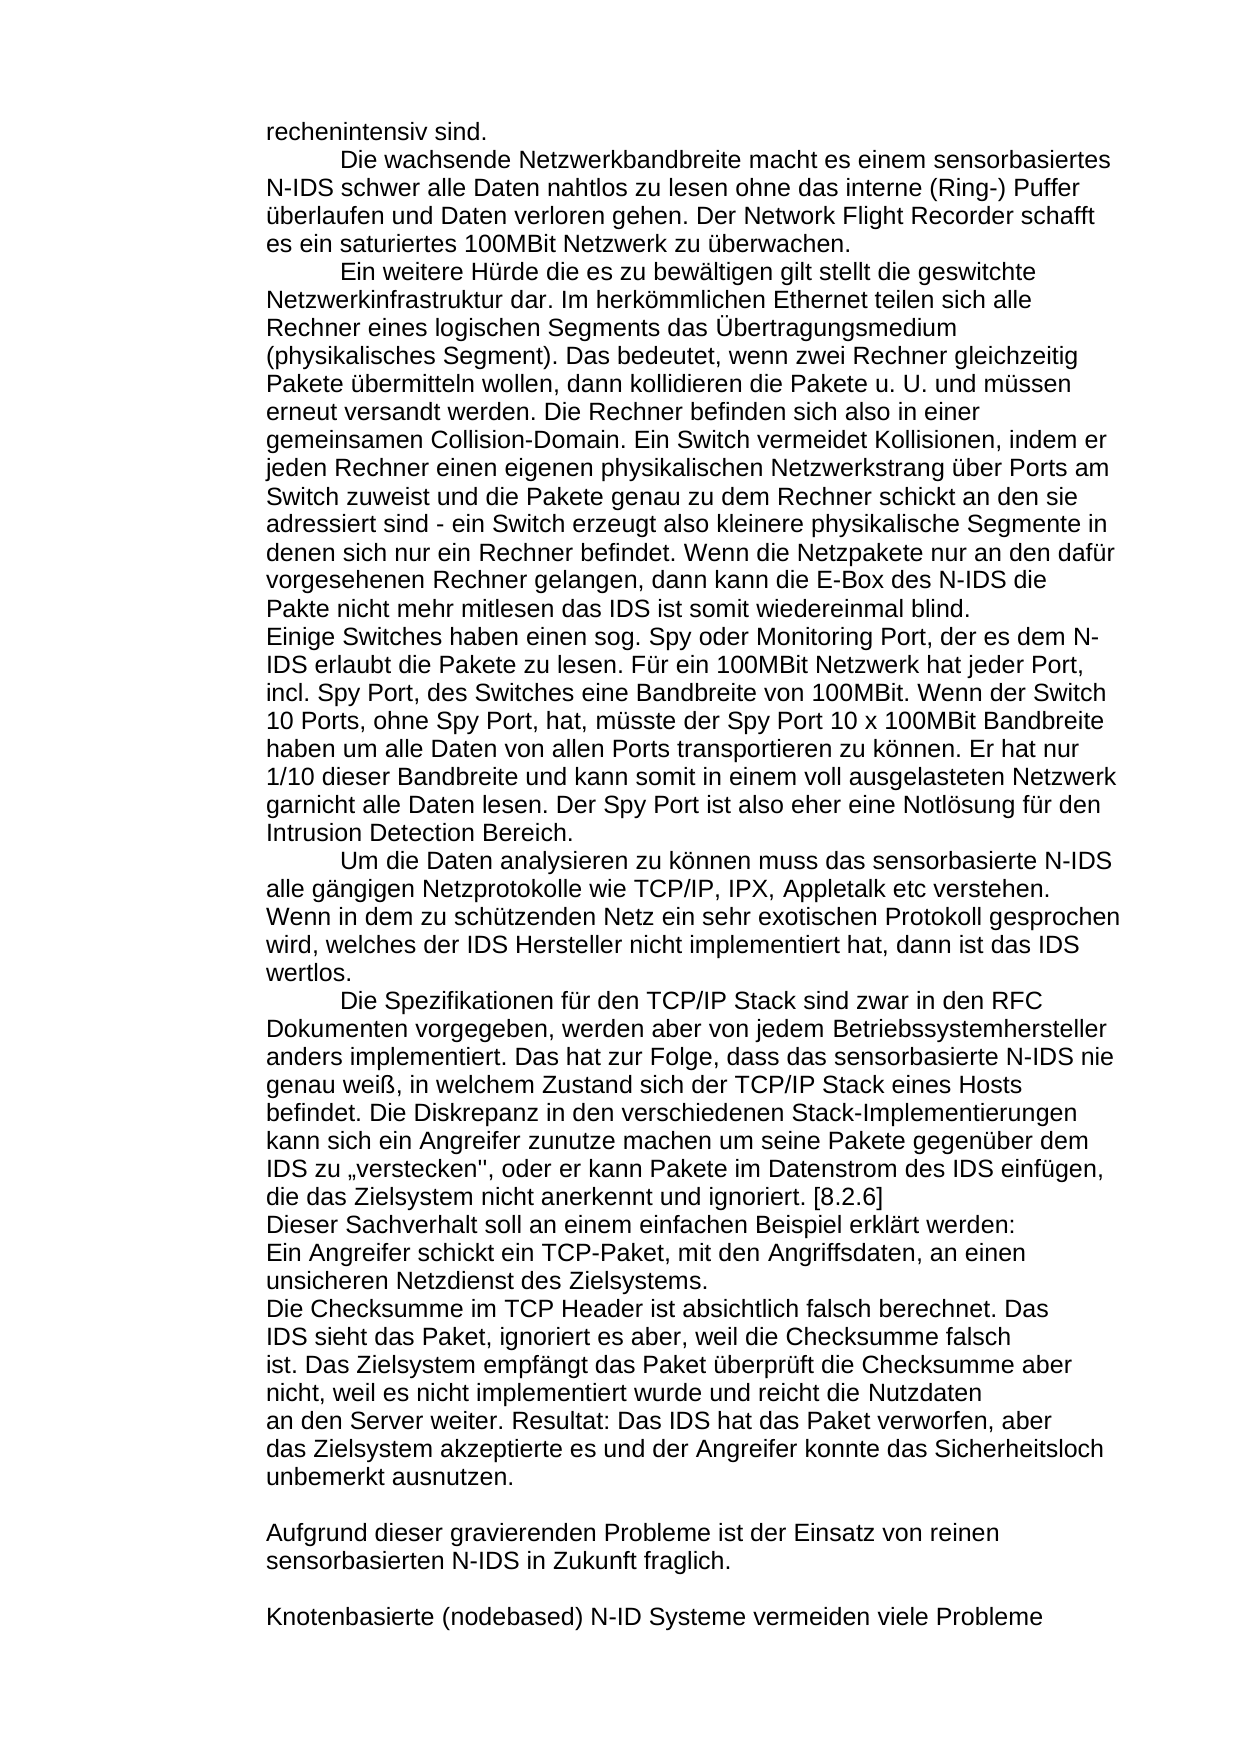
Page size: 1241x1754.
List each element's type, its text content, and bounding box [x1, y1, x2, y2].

text die das Zielsystem nicht anerkennt und ignoriert. [8.2.6] [118, 1183, 1122, 1211]
text das Zielsystem akzeptierte es und der Angreifer konnte das Sicherheitsloch [118, 1435, 1122, 1463]
text Ein weitere Hürde die es zu bewältigen gilt stellt die geswitchte [118, 258, 1122, 286]
text Dieser Sachverhalt soll an einem einfachen Beispiel erklärt werden: [118, 1211, 1122, 1239]
text gemeinsamen Collision-Domain. Ein Switch vermeidet Kollisionen, indem er [118, 426, 1122, 454]
text unbemerkt ausnutzen. [118, 1463, 1122, 1491]
text kann sich ein Angreifer zunutze machen um seine Pakete gegenüber dem [118, 1127, 1122, 1155]
text Die Spezifikationen für den TCP/IP Stack sind zwar in den RFC [118, 987, 1122, 1015]
text haben um alle Daten von allen Ports transportieren zu können. Er hat nur [118, 734, 1122, 763]
text adressiert sind - ein Switch erzeugt also kleinere physikalische Segmente in [118, 510, 1122, 538]
text Rechner eines logischen Segments das Übertragungsmedium [118, 314, 1122, 342]
text Wenn in dem zu schützenden Netz ein sehr exotischen Protokoll gesprochen [118, 903, 1122, 931]
text 1/10 dieser Bandbreite und kann somit in einem voll ausgelasteten Netzwerk [118, 763, 1122, 791]
text genau weiß, in welchem Zustand sich der TCP/IP Stack eines Hosts [118, 1071, 1122, 1099]
text incl. Spy Port, des Switches eine Bandbreite von 100MBit. Wenn der Switch [118, 678, 1122, 707]
text IDS sieht das Paket, ignoriert es aber, weil die Checksumme falsch [118, 1323, 1122, 1351]
text Dokumenten vorgegeben, werden aber von jedem Betriebssystemhersteller [118, 1015, 1122, 1043]
text alle gängigen Netzprotokolle wie TCP/IP, IPX, Appletalk etc verstehen. [118, 875, 1122, 903]
text Ein Angreifer schickt ein TCP-Paket, mit den Angriffsdaten, an einen [118, 1239, 1122, 1267]
text (physikalisches Segment). Das bedeutet, wenn zwei Rechner gleichzeitig [118, 342, 1122, 370]
text 10 Ports, ohne Spy Port, hat, müsste der Spy Port 10 x 100MBit Bandbreite [118, 707, 1122, 734]
text garnicht alle Daten lesen. Der Spy Port ist also eher eine Notlösung für den Intrusion Detection Bereich. [118, 791, 1122, 847]
text Switch zuweist und die Pakete genau zu dem Rechner schickt an den sie [118, 482, 1122, 510]
text Um die Daten analysieren zu können muss das sensorbasierte N-IDS [118, 847, 1122, 875]
text Knotenbasierte (nodebased) N-ID Systeme vermeiden viele Probleme [118, 1603, 1122, 1631]
text anders implementiert. Das hat zur Folge, dass das sensorbasierte N-IDS nie [118, 1043, 1122, 1071]
text befindet. Die Diskrepanz in den verschiedenen Stack-Implementierungen [118, 1099, 1122, 1127]
text unsicheren Netzdienst des Zielsystems. [118, 1267, 1122, 1295]
text ist. Das Zielsystem empfängt das Paket überprüft die Checksumme aber [118, 1351, 1122, 1379]
text denen sich nur ein Rechner befindet. Wenn die Netzpakete nur an den dafür [118, 538, 1122, 566]
text Aufgrund dieser gravierenden Probleme ist der Einsatz von reinen [118, 1519, 1122, 1547]
text N-IDS schwer alle Daten nahtlos zu lesen ohne das interne (Ring-) Puffer [118, 174, 1122, 202]
text erneut versandt werden. Die Rechner befinden sich also in einer [118, 398, 1122, 426]
text sensorbasierten N-IDS in Zukunft fraglich. [118, 1547, 1122, 1575]
text nicht, weil es nicht implementiert wurde und reicht die Nutzdaten [118, 1379, 1122, 1407]
text wird, welches der IDS Hersteller nicht implementiert hat, dann ist das IDS [118, 931, 1122, 959]
text Die wachsende Netzwerkbandbreite macht es einem sensorbasiertes [118, 146, 1122, 174]
text jeden Rechner einen eigenen physikalischen Netzwerkstrang über Ports am [118, 454, 1122, 482]
text Einige Switches haben einen sog. Spy oder Monitoring Port, der es dem N- [118, 622, 1122, 651]
text überlaufen und Daten verloren gehen. Der Network Flight Recorder schafft [118, 202, 1122, 230]
text Die Checksumme im TCP Header ist absichtlich falsch berechnet. Das [118, 1295, 1122, 1323]
text Pakte nicht mehr mitlesen das IDS ist somit wiedereinmal blind. [118, 594, 1122, 622]
text wertlos. [118, 959, 1122, 987]
text Pakete übermitteln wollen, dann kollidieren die Pakete u. U. und müssen [118, 370, 1122, 398]
text IDS erlaubt die Pakete zu lesen. Für ein 100MBit Netzwerk hat jeder Port, [118, 651, 1122, 678]
text vorgesehenen Rechner gelangen, dann kann die E-Box des N-IDS die [118, 566, 1122, 594]
text IDS zu „verstecken'', oder er kann Pakete im Datenstrom des IDS einfügen, [118, 1155, 1122, 1183]
text es ein saturiertes 100MBit Netzwerk zu überwachen. [118, 230, 1122, 258]
text Netzwerkinfrastruktur dar. Im herkömmlichen Ethernet teilen sich alle [118, 286, 1122, 314]
text an den Server weiter. Resultat: Das IDS hat das Paket verworfen, aber [118, 1407, 1122, 1435]
text rechenintensiv sind. [118, 118, 1122, 146]
